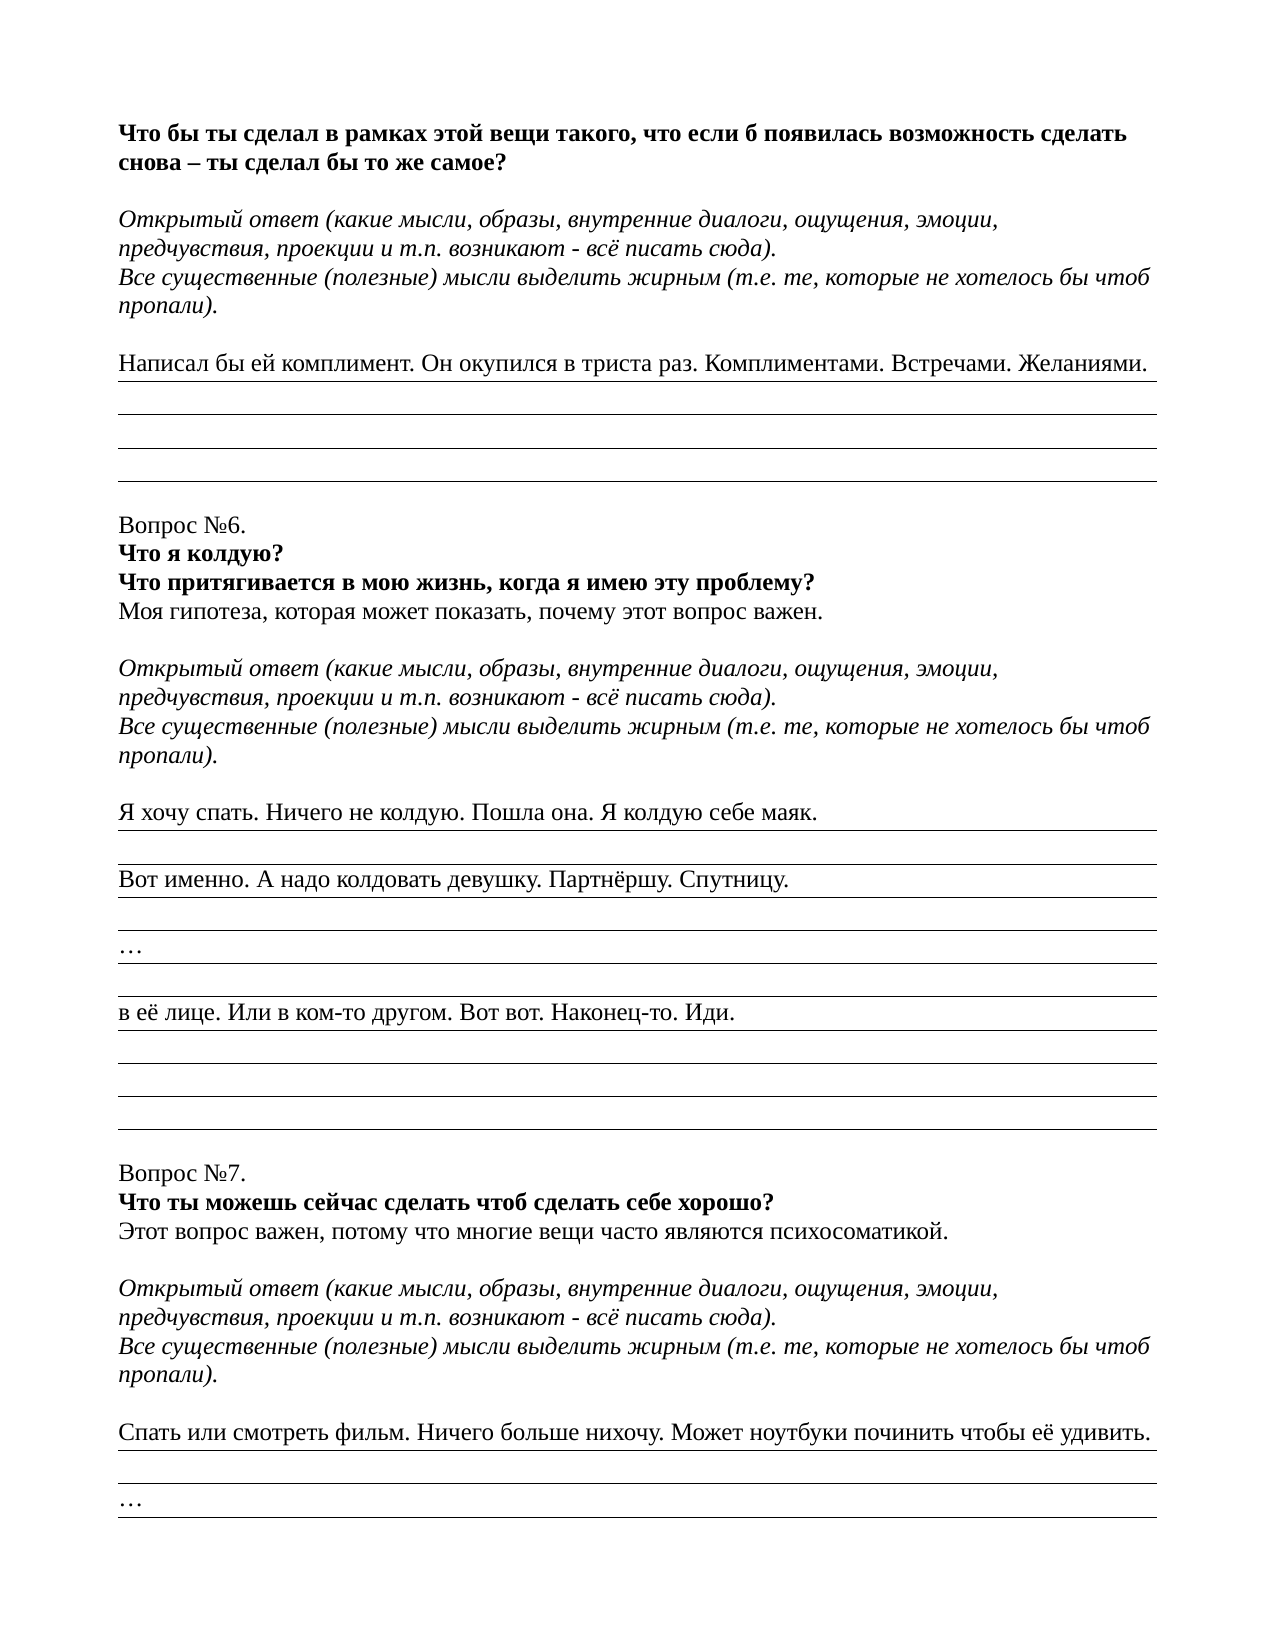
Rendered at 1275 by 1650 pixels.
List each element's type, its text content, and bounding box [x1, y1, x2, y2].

text Этот вопрос важен, потому что многие вещи часто являются психосоматикой. [118, 1216, 1157, 1244]
text Открытый ответ (какие мысли, образы, внутренние диалоги, ощущения, эмоции, предчувствия, проекции и т.п. возникают - всё писать сюда). [118, 204, 1157, 262]
text Все существенные (полезные) мысли выделить жирным (т.е. те, которые не хотелось бы чтоб пропали). [118, 711, 1157, 768]
text в её лице. Или в ком-то другом. Вот вот. Наконец-то. Иди. [118, 997, 1157, 1030]
text Написал бы ей комплимент. Он окупился в триста раз. Комплиментами. Встречами. Желаниями. [118, 348, 1157, 381]
text Вопрос №6. [118, 510, 1157, 538]
text Все существенные (полезные) мысли выделить жирным (т.е. те, которые не хотелось бы чтоб пропали). [118, 262, 1157, 319]
text Что притягивается в мою жизнь, когда я имею эту проблему? [118, 567, 1157, 596]
text Что я колдую? [118, 538, 1157, 567]
text Вот именно. А надо колдовать девушку. Партнёршу. Спутницу. [118, 865, 1157, 897]
text Вопрос №7. [118, 1158, 1157, 1187]
text … [118, 931, 1157, 963]
text Все существенные (полезные) мысли выделить жирным (т.е. те, которые не хотелось бы чтоб пропали). [118, 1331, 1157, 1388]
text Я хочу спать. Ничего не колдую. Пошла она. Я колдую себе маяк. [118, 797, 1157, 830]
text Что ты можешь сейчас сделать чтоб сделать себе хорошо? [118, 1187, 1157, 1216]
text Что бы ты сделал в рамках этой вещи такого, что если б появилась возможность сделать снова – ты сделал бы то же самое? [118, 118, 1157, 176]
text … [118, 1484, 1157, 1517]
text Открытый ответ (какие мысли, образы, внутренние диалоги, ощущения, эмоции, предчувствия, проекции и т.п. возникают - всё писать сюда). [118, 653, 1157, 711]
text Спать или смотреть фильм. Ничего больше нихочу. Может ноутбуки починить чтобы её удивить. [118, 1417, 1157, 1450]
text Открытый ответ (какие мысли, образы, внутренние диалоги, ощущения, эмоции, предчувствия, проекции и т.п. возникают - всё писать сюда). [118, 1273, 1157, 1331]
text Моя гипотеза, которая может показать, почему этот вопрос важен. [118, 596, 1157, 625]
